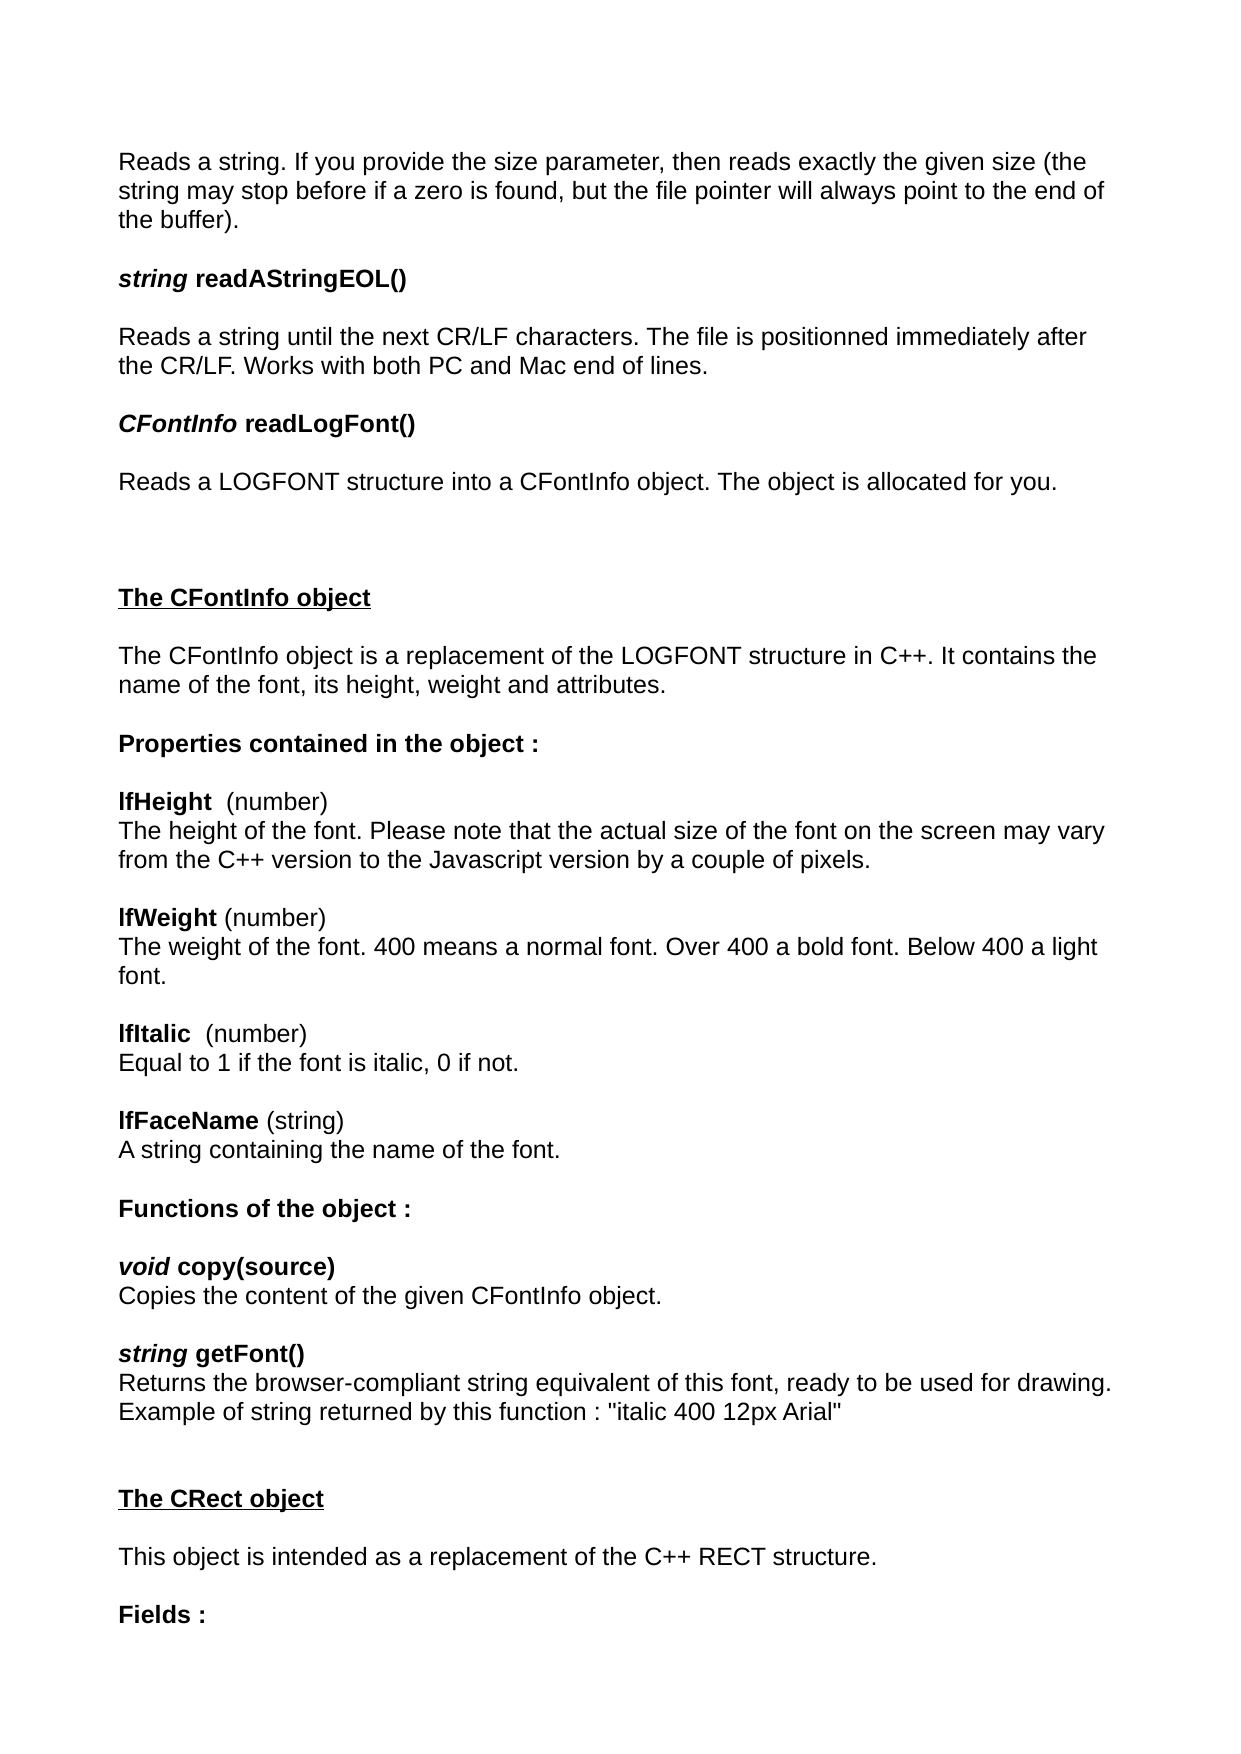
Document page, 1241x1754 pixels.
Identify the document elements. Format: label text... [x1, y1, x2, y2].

text Copies the content of the given CFontInfo object. [118, 1281, 1122, 1310]
text Functions of the object : [118, 1193, 1122, 1222]
text CFontInfo readLogFont() [118, 409, 1122, 438]
text lfItalic (number) [118, 1019, 1122, 1048]
text lfWeight (number) [118, 903, 1122, 932]
text lfHeight (number) [118, 787, 1122, 816]
text The CRect object [118, 1484, 1122, 1513]
text lfFaceName (string) [118, 1106, 1122, 1135]
text string getFont() [118, 1339, 1122, 1368]
text Properties contained in the object : [118, 728, 1122, 757]
text Reads a string. If you provide the size parameter, then reads exactly the given size (the string may stop before if a zero is found, but the file pointer will always point to the end of the buffer). [118, 147, 1122, 234]
text Reads a LOGFONT structure into a CFontInfo object. The object is allocated for you. [118, 467, 1122, 496]
text The height of the font. Please note that the actual size of the font on the screen may vary from the C++ version to the Javascript version by a couple of pixels. [118, 816, 1122, 874]
text The CFontInfo object [118, 583, 1122, 612]
text Reads a string until the next CR/LF characters. The file is positionned immediately after the CR/LF. Works with both PC and Mac end of lines. [118, 322, 1122, 380]
text void copy(source) [118, 1252, 1122, 1281]
text Equal to 1 if the font is italic, 0 if not. [118, 1048, 1122, 1077]
text Example of string returned by this function : "italic 400 12px Arial" [118, 1397, 1122, 1426]
text string readAStringEOL() [118, 263, 1122, 292]
text The CFontInfo object is a replacement of the LOGFONT structure in C++. It contains the name of the font, its height, weight and attributes. [118, 641, 1122, 699]
text A string containing the name of the font. [118, 1135, 1122, 1164]
text Fields : [118, 1600, 1122, 1629]
text Returns the browser-compliant string equivalent of this font, ready to be used for drawing. [118, 1368, 1122, 1397]
text The weight of the font. 400 means a normal font. Over 400 a bold font. Below 400 a light font. [118, 932, 1122, 990]
text This object is intended as a replacement of the C++ RECT structure. [118, 1542, 1122, 1571]
